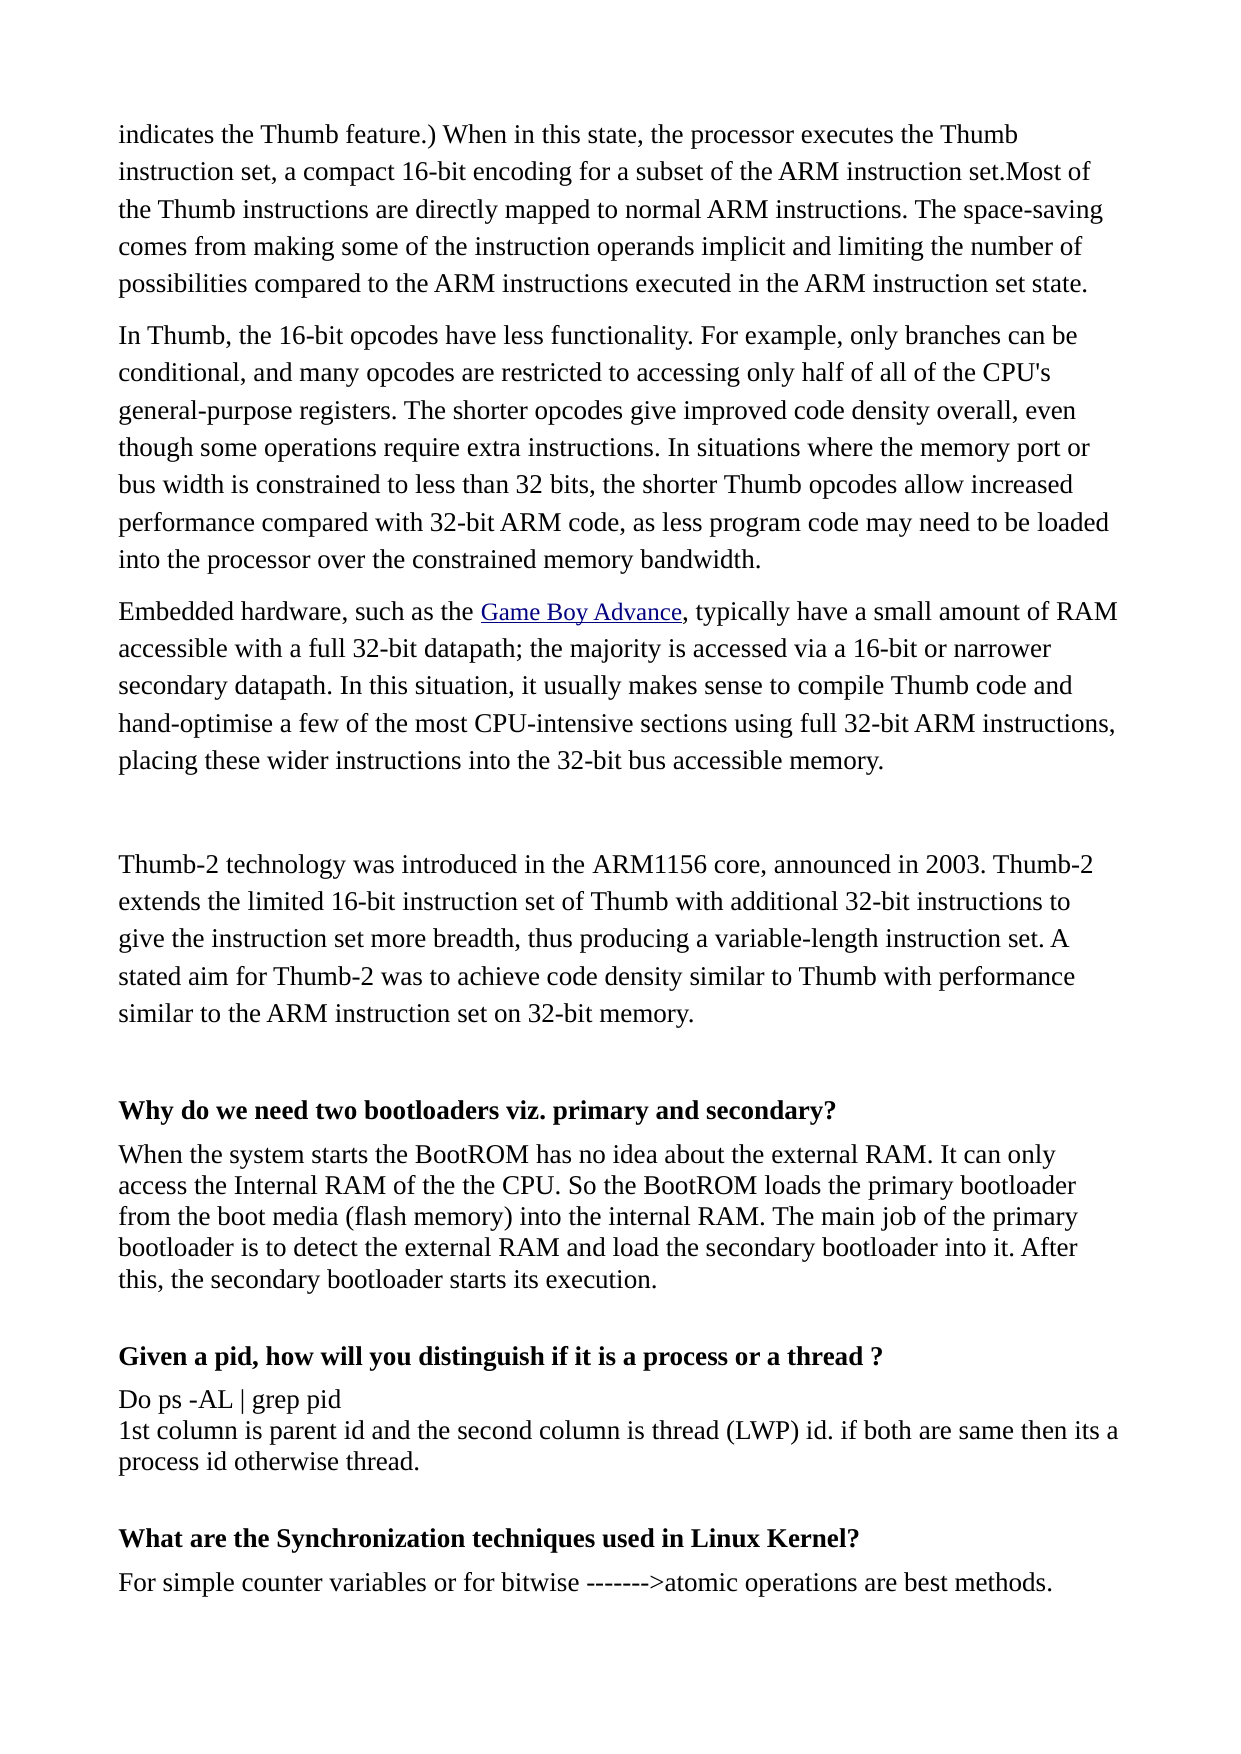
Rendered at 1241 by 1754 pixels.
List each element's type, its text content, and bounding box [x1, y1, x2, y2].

text For simple counter variables or for bitwise ------->atomic operations are best methods. [118, 1566, 1122, 1628]
text When the system starts the BootROM has no idea about the external RAM. It can only access the Internal RAM of the the CPU. So the BootROM loads the primary bootloader from the boot media (flash memory) into the internal RAM. The main job of the primary bootloader is to detect the external RAM and load the secondary bootloader into it. After this, the secondary bootloader starts its execution. [118, 1138, 1122, 1294]
subtitle Why do we need two bootloaders viz. primary and secondary? [118, 1094, 1122, 1126]
text Thumb-2 technology was introduced in the ARM1156 core, announced in 2003. Thumb-2 extends the limited 16-bit instruction set of Thumb with additional 32-bit instructions to give the instruction set more breadth, thus producing a variable-length instruction set. A stated aim for Thumb-2 was to achieve code density similar to Thumb with performance similar to the ARM instruction set on 32-bit memory. [118, 848, 1122, 1028]
text In Thumb, the 16-bit opcodes have less functionality. For example, only branches can be conditional, and many opcodes are restricted to accessing only half of all of the CPU's general-purpose registers. The shorter opcodes give improved code density overall, even though some operations require extra instructions. In situations where the memory port or bus width is constrained to less than 32 bits, the shorter Thumb opcodes allow increased performance compared with 32-bit ARM code, as less program code may need to be loaded into the processor over the constrained memory bandwidth. [118, 319, 1122, 574]
subtitle What are the Synchronization techniques used in Linux Kernel? [118, 1522, 1122, 1553]
subtitle Given a pid, how will you distinguish if it is a process or a thread ? [118, 1339, 1122, 1371]
text Do ps -AL | grep pid 1st column is parent id and the second column is thread (LWP) id. if both are same then its a process id otherwise thread. [118, 1383, 1122, 1477]
text indicates the Thumb feature.) When in this state, the processor executes the Thumb instruction set, a compact 16-bit encoding for a subset of the ARM instruction set.Most of the Thumb instructions are directly mapped to normal ARM instructions. The space-saving comes from making some of the instruction operands implicit and limiting the number of possibilities compared to the ARM instructions executed in the ARM instruction set state. [118, 118, 1122, 298]
text Embedded hardware, such as the Game Boy Advance, typically have a small amount of RAM accessible with a full 32-bit datapath; the majority is accessed via a 16-bit or narrower secondary datapath. In this situation, it usually makes sense to compile Thumb code and hand-optimise a few of the most CPU-intensive sections using full 32-bit ARM instructions, placing these wider instructions into the 32-bit bus accessible memory. [118, 595, 1122, 775]
